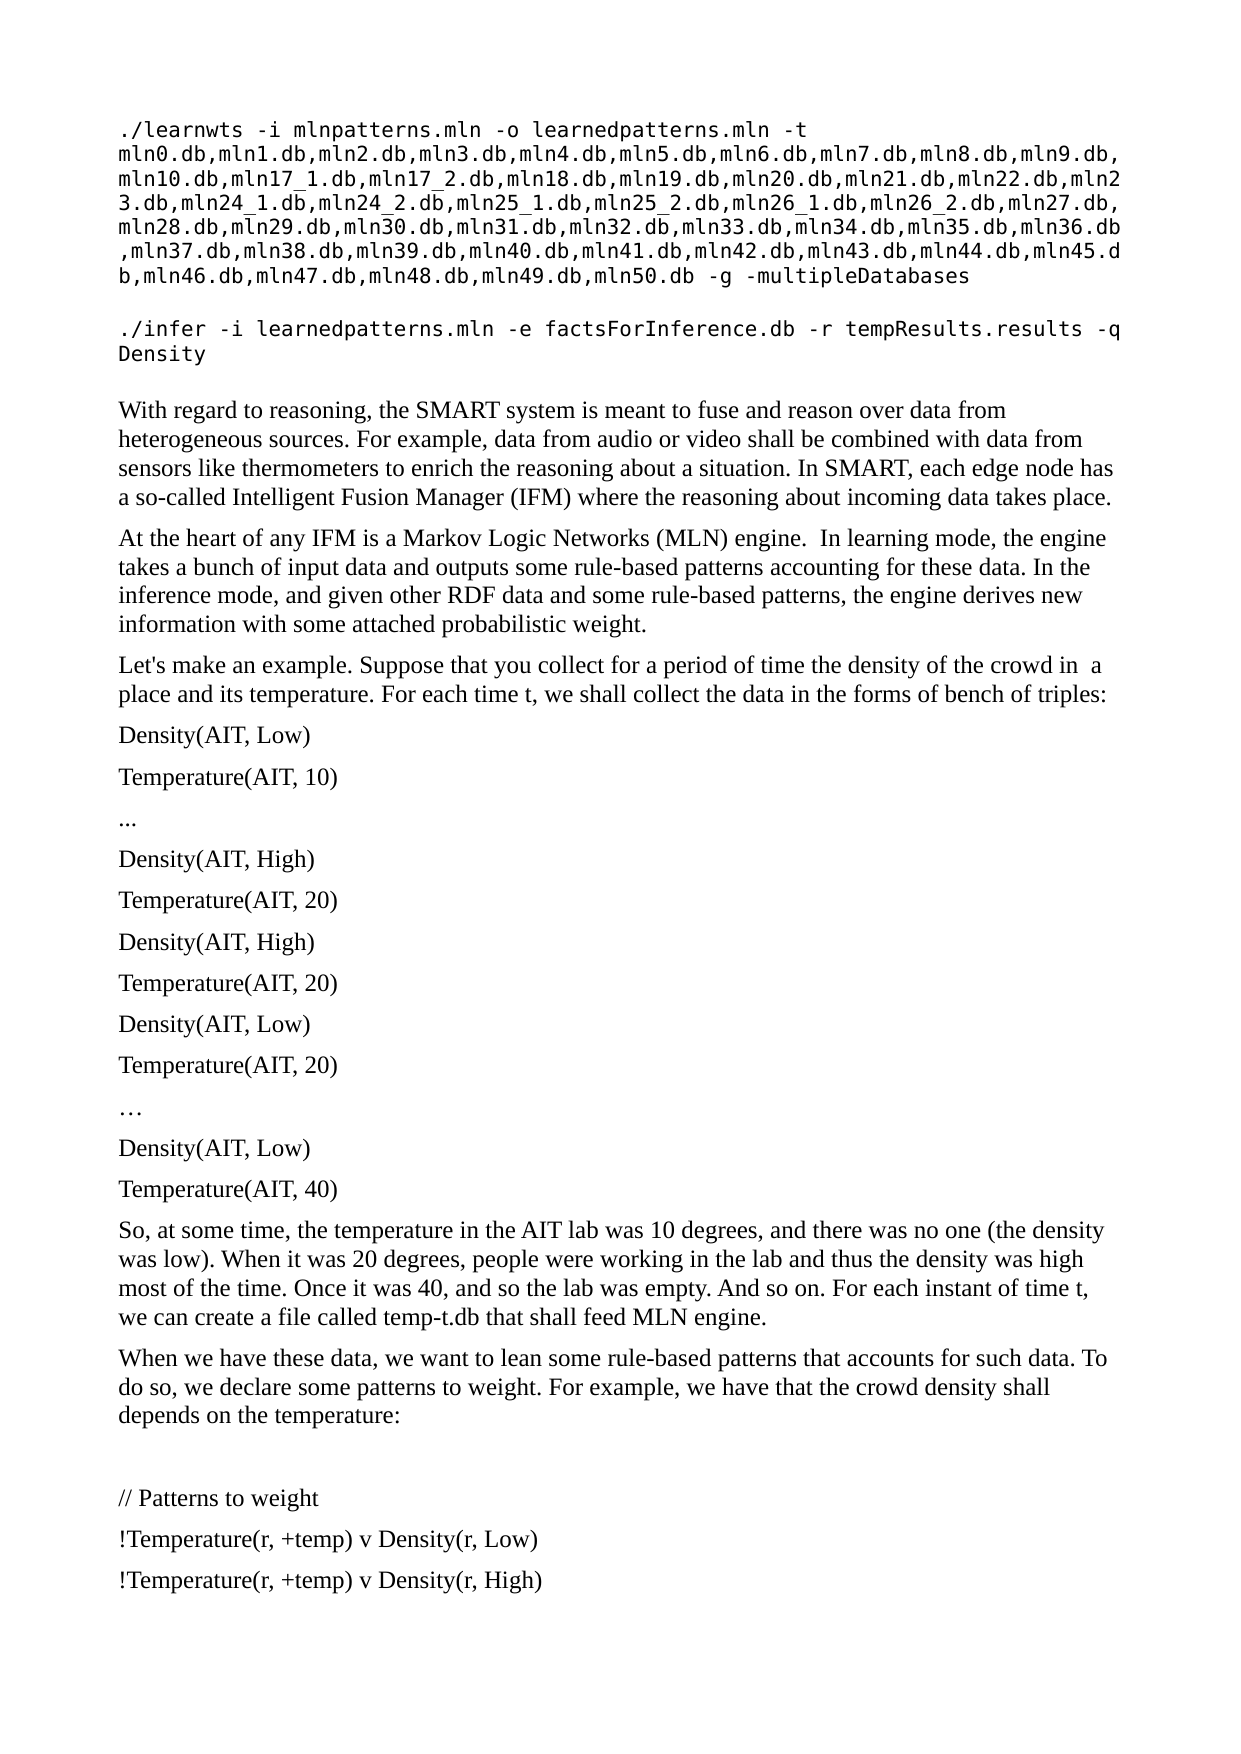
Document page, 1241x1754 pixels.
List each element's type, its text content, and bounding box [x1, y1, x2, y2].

text Temperature(AIT, 40) [118, 1174, 1122, 1203]
text Temperature(AIT, 10) [118, 762, 1122, 791]
text // Patterns to weight [118, 1483, 1122, 1512]
text ./learnwts -i mlnpatterns.mln -o learnedpatterns.mln -t mln0.db,mln1.db,mln2.db,mln3.db,mln4.db,mln5.db,mln6.db,mln7.db,mln8.db,mln9.db,mln10.db,mln17_1.db,mln17_2.db,mln18.db,mln19.db,mln20.db,mln21.db,mln22.db,mln23.db,mln24_1.db,mln24_2.db,mln25_1.db,mln25_2.db,mln26_1.db,mln26_2.db,mln27.db,mln28.db,mln29.db,mln30.db,mln31.db,mln32.db,mln33.db,mln34.db,mln35.db,mln36.db,mln37.db,mln38.db,mln39.db,mln40.db,mln41.db,mln42.db,mln43.db,mln44.db,mln45.db,mln46.db,mln47.db,mln48.db,mln49.db,mln50.db -g -multipleDatabases [118, 118, 1122, 288]
text Temperature(AIT, 20) [118, 886, 1122, 914]
text ./infer -i learnedpatterns.mln -e factsForInference.db -r tempResults.results -q Density [118, 317, 1122, 366]
text !Temperature(r, +temp) v Density(r, Low) [118, 1524, 1122, 1553]
text Density(AIT, High) [118, 927, 1122, 956]
text Temperature(AIT, 20) [118, 968, 1122, 997]
text … [118, 1092, 1122, 1121]
text At the heart of any IFM is a Markov Logic Networks (MLN) engine. In learning mode, the engine takes a bunch of input data and outputs some rule-based patterns accounting for these data. In the inference mode, and given other RDF data and some rule-based patterns, the engine derives new information with some attached probabilistic weight. [118, 523, 1122, 638]
text !Temperature(r, +temp) v Density(r, High) [118, 1566, 1122, 1594]
text Density(AIT, Low) [118, 721, 1122, 749]
text Density(AIT, Low) [118, 1133, 1122, 1162]
text ... [118, 803, 1122, 832]
text Density(AIT, High) [118, 844, 1122, 873]
text When we have these data, we want to lean some rule-based patterns that accounts for such data. To do so, we declare some patterns to weight. For example, we have that the crowd density shall depends on the temperature: [118, 1343, 1122, 1429]
text So, at some time, the temperature in the AIT lab was 10 degrees, and there was no one (the density was low). When it was 20 degrees, people were working in the lab and thus the density was high most of the time. Once it was 40, and so the lab was empty. And so on. For each instant of time t, we can create a file called temp-t.db that shall feed MLN engine. [118, 1216, 1122, 1331]
text Temperature(AIT, 20) [118, 1051, 1122, 1079]
text Density(AIT, Low) [118, 1009, 1122, 1038]
text Let's make an example. Suppose that you collect for a period of time the density of the crowd in a place and its temperature. For each time t, we shall collect the data in the forms of bench of triples: [118, 651, 1122, 708]
text With regard to reasoning, the SMART system is meant to fuse and reason over data from heterogeneous sources. For example, data from audio or video shall be combined with data from sensors like thermometers to enrich the reasoning about a situation. In SMART, each edge node has a so-called Intelligent Fusion Manager (IFM) where the reasoning about incoming data takes place. [118, 396, 1122, 511]
